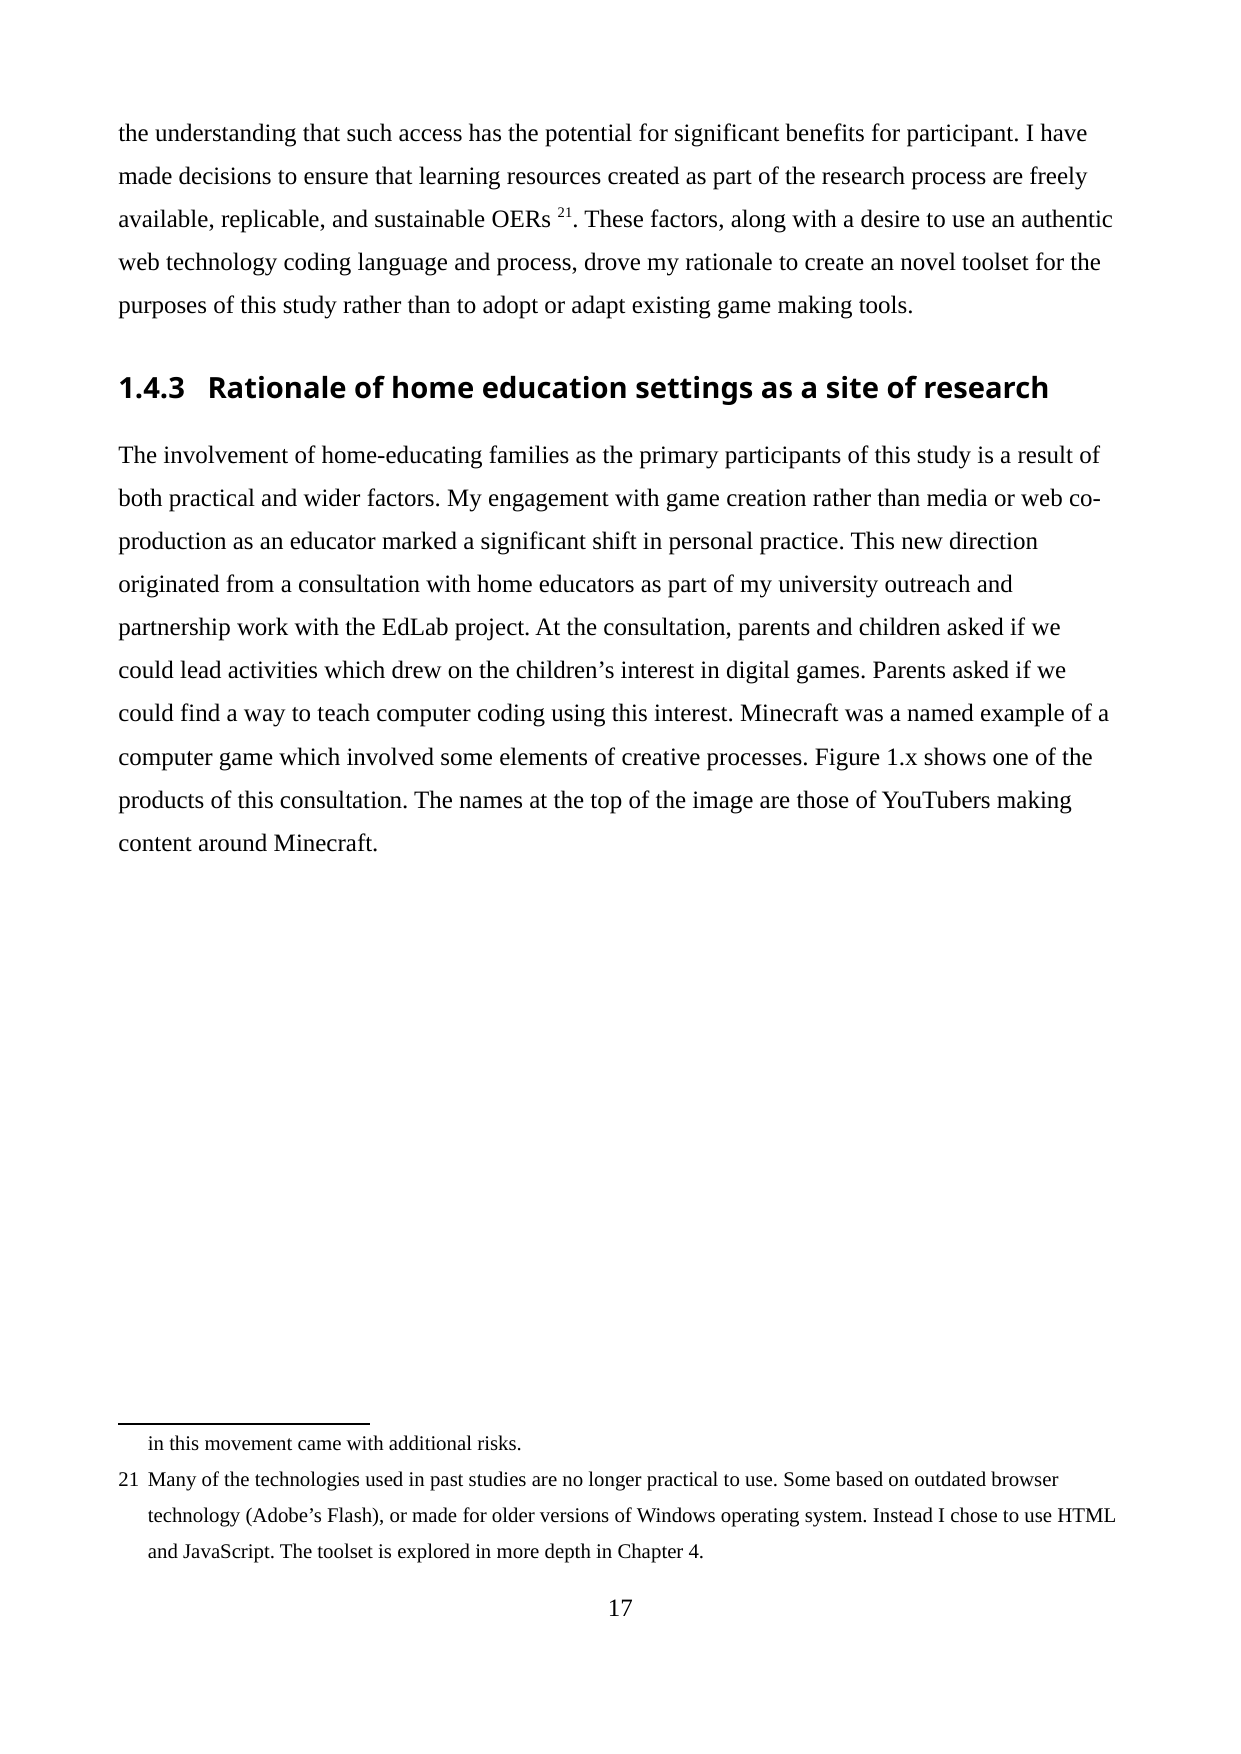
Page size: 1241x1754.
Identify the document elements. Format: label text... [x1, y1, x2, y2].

text in this movement came with additional risks. [118, 1431, 1122, 1454]
subtitle Rationale of home education settings as a site of research [118, 368, 1122, 407]
text The involvement of home-educating families as the primary participants of this study is a result of both practical and wider factors. My engagement with game creation rather than media or web co-production as an educator marked a significant shift in personal practice. This new direction originated from a consultation with home educators as part of my university outreach and partnership work with the EdLab project. At the consultation, parents and children asked if we could lead activities which drew on the children’s interest in digital games. Parents asked if we could find a way to teach computer coding using this interest. Minecraft was a named example of a computer game which involved some elements of creative processes. Figure 1.x shows one of the products of this consultation. The names at the top of the image are those of YouTubers making content around Minecraft. [118, 440, 1122, 857]
text the understanding that such access has the potential for significant benefits for participant. I have made decisions to ensure that learning resources created as part of the research process are freely available, replicable, and sustainable OERs . These factors, along with a desire to use an authentic web technology coding language and process, drove my rationale to create an novel toolset for the purposes of this study rather than to adopt or adapt existing game making tools. [118, 118, 1122, 319]
text Many of the technologies used in past studies are no longer practical to use. Some based on outdated browser technology (Adobe’s Flash), or made for older versions of Windows operating system. Instead I chose to use HTML and JavaScript. The toolset is explored in more depth in Chapter 4. [118, 1467, 1122, 1563]
